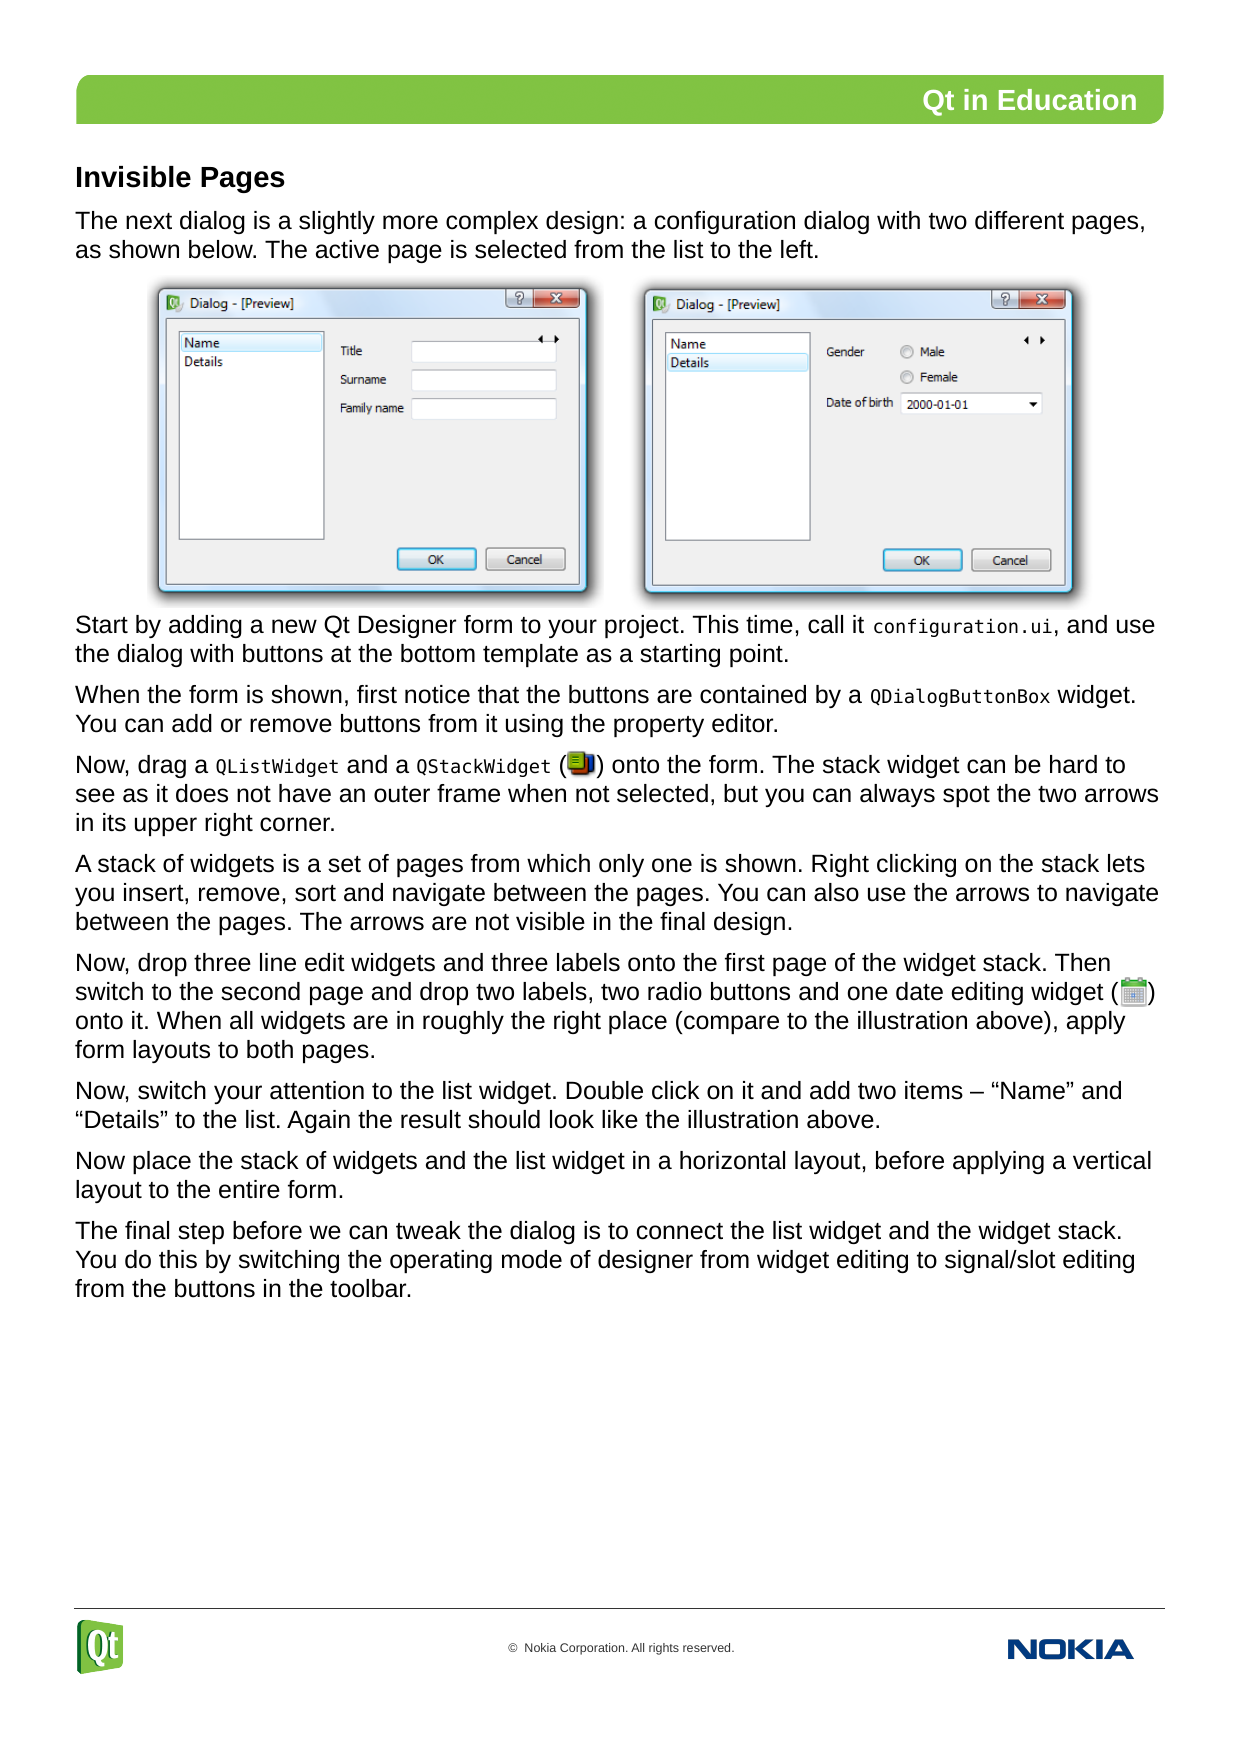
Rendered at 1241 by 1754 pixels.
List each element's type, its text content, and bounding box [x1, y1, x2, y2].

picture [978, 1610, 1164, 1688]
picture [1120, 976, 1148, 1007]
picture [147, 275, 604, 608]
text Now, switch your attention to the list widget. Double click on it and add two items – “Name” and “Details” to the list. Again the result should look like the illustration above. [75, 1076, 1165, 1134]
text The next dialog is a slightly more complex design: a configuration dialog with two different pages, as shown below. The active page is selected from the list to the left. [75, 206, 1165, 263]
text Start by adding a new Qt Designer form to your project. This time, call it configuration.ui, and use the dialog with buttons at the bottom template as a starting point. [75, 276, 1165, 667]
text Now, drop three line edit widgets and three labels onto the first page of the widget stack. Then switch to the second page and drop two labels, two radio buttons and one date editing widget () onto it. When all widgets are in roughly the right place (compare to the illustration above), apply form layouts to both pages. [75, 948, 1165, 1064]
picture [73, 1615, 127, 1679]
subtitle Invisible Pages [75, 160, 1165, 193]
text Now, drag a QListWidget and a QStackWidget () onto the form. The stack widget can be hard to see as it does not have an outer frame when not selected, but you can always spot the two arrows in its upper right corner. [75, 750, 1165, 837]
text Now place the stack of widgets and the list widget in a horizontal layout, before applying a vertical layout to the entire form. [75, 1146, 1165, 1204]
text A stack of widgets is a set of pages from which only one is shown. Right clicking on the stack lets you insert, remove, sort and navigate between the pages. You can also use the arrows to navigate between the pages. The arrows are not visible in the final design. [75, 849, 1165, 936]
picture [76, 75, 1164, 124]
text When the form is shown, first notice that the buttons are contained by a QDialogButtonBox widget. You can add or remove buttons from it using the property editor. [75, 680, 1165, 737]
text The final step before we can tweak the dialog is to connect the list widget and the widget stack. You do this by switching the operating mode of designer from widget editing to signal/slot editing from the buttons in the toolbar. [75, 1216, 1165, 1302]
picture [629, 275, 1093, 610]
picture [566, 749, 597, 780]
